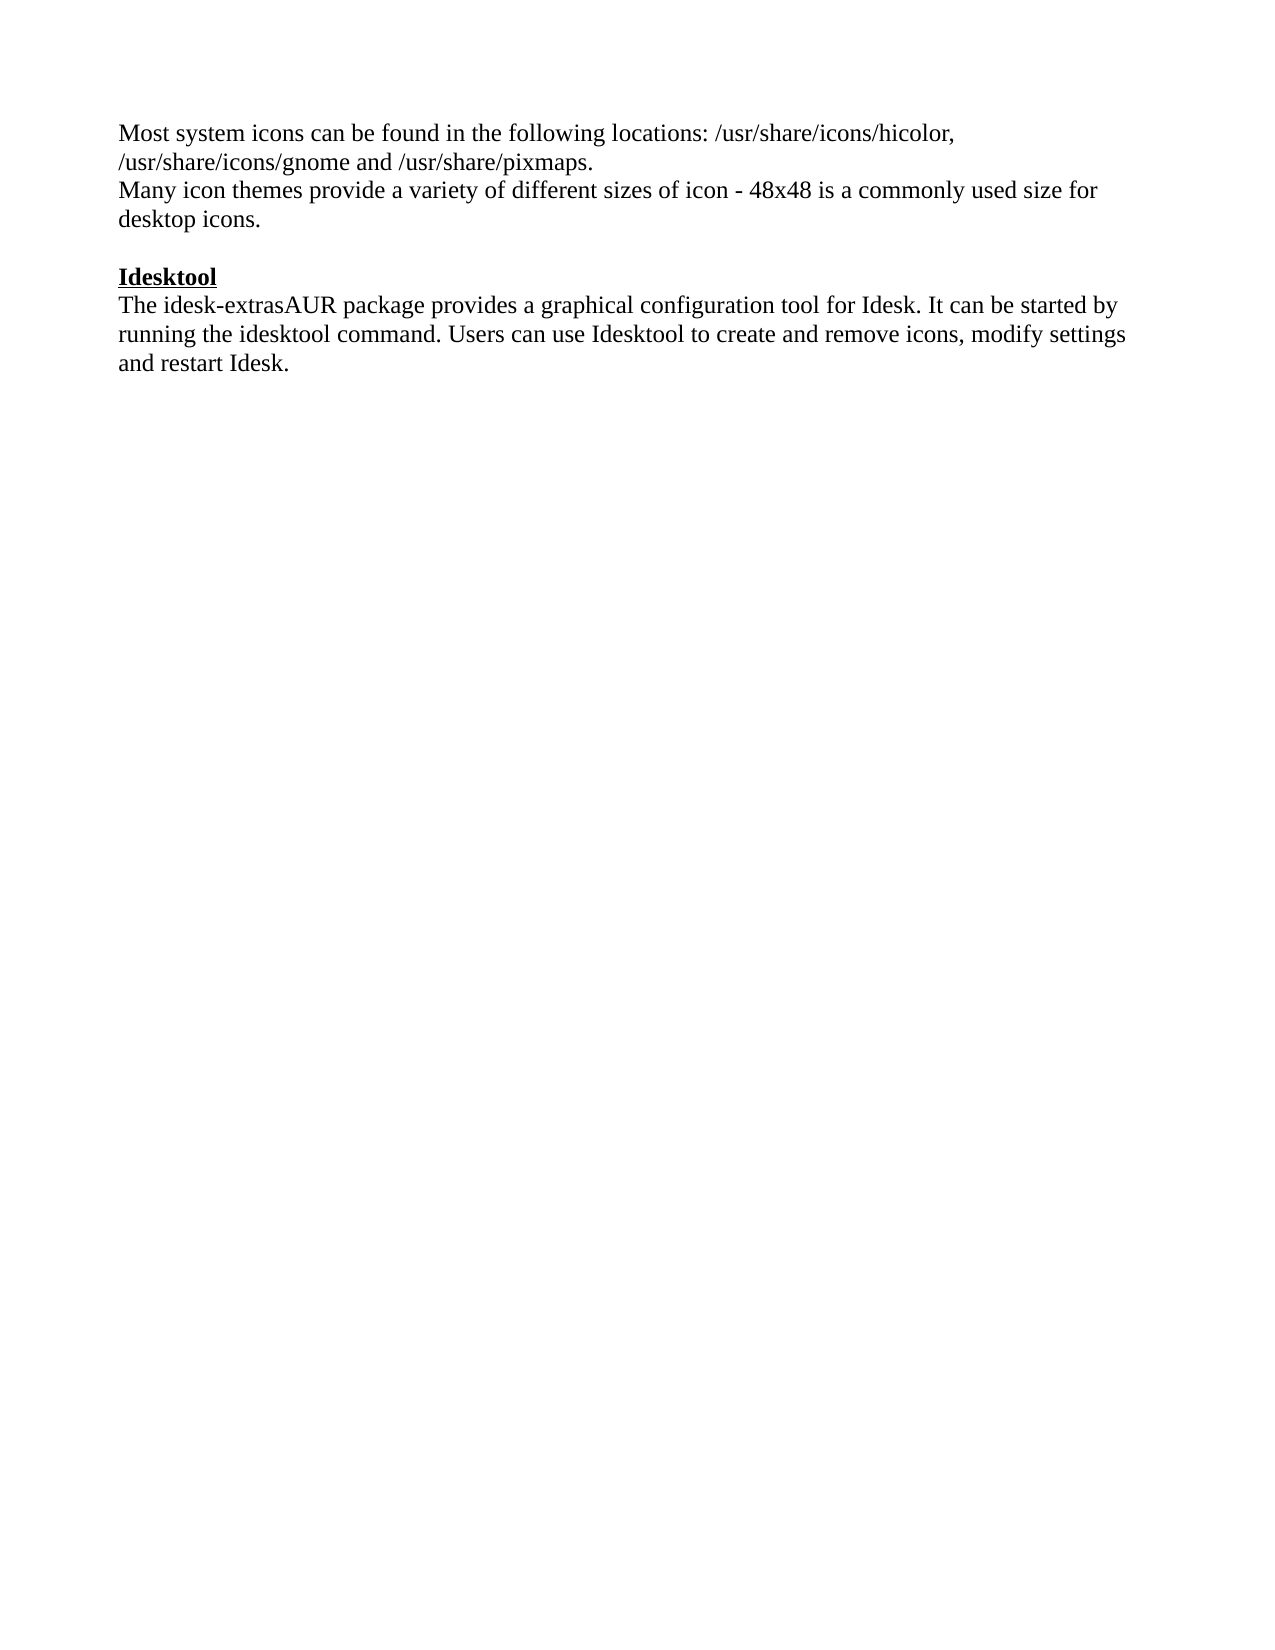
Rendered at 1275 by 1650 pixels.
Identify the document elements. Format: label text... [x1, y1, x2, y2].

text Many icon themes provide a variety of different sizes of icon - 48x48 is a commonly used size for desktop icons. [118, 176, 1157, 233]
text Most system icons can be found in the following locations: /usr/share/icons/hicolor, /usr/share/icons/gnome and /usr/share/pixmaps. [118, 118, 1157, 176]
text The idesk-extrasAUR package provides a graphical configuration tool for Idesk. It can be started by running the idesktool command. Users can use Idesktool to create and remove icons, modify settings and restart Idesk. [118, 291, 1157, 377]
text Idesktool [118, 262, 1157, 291]
